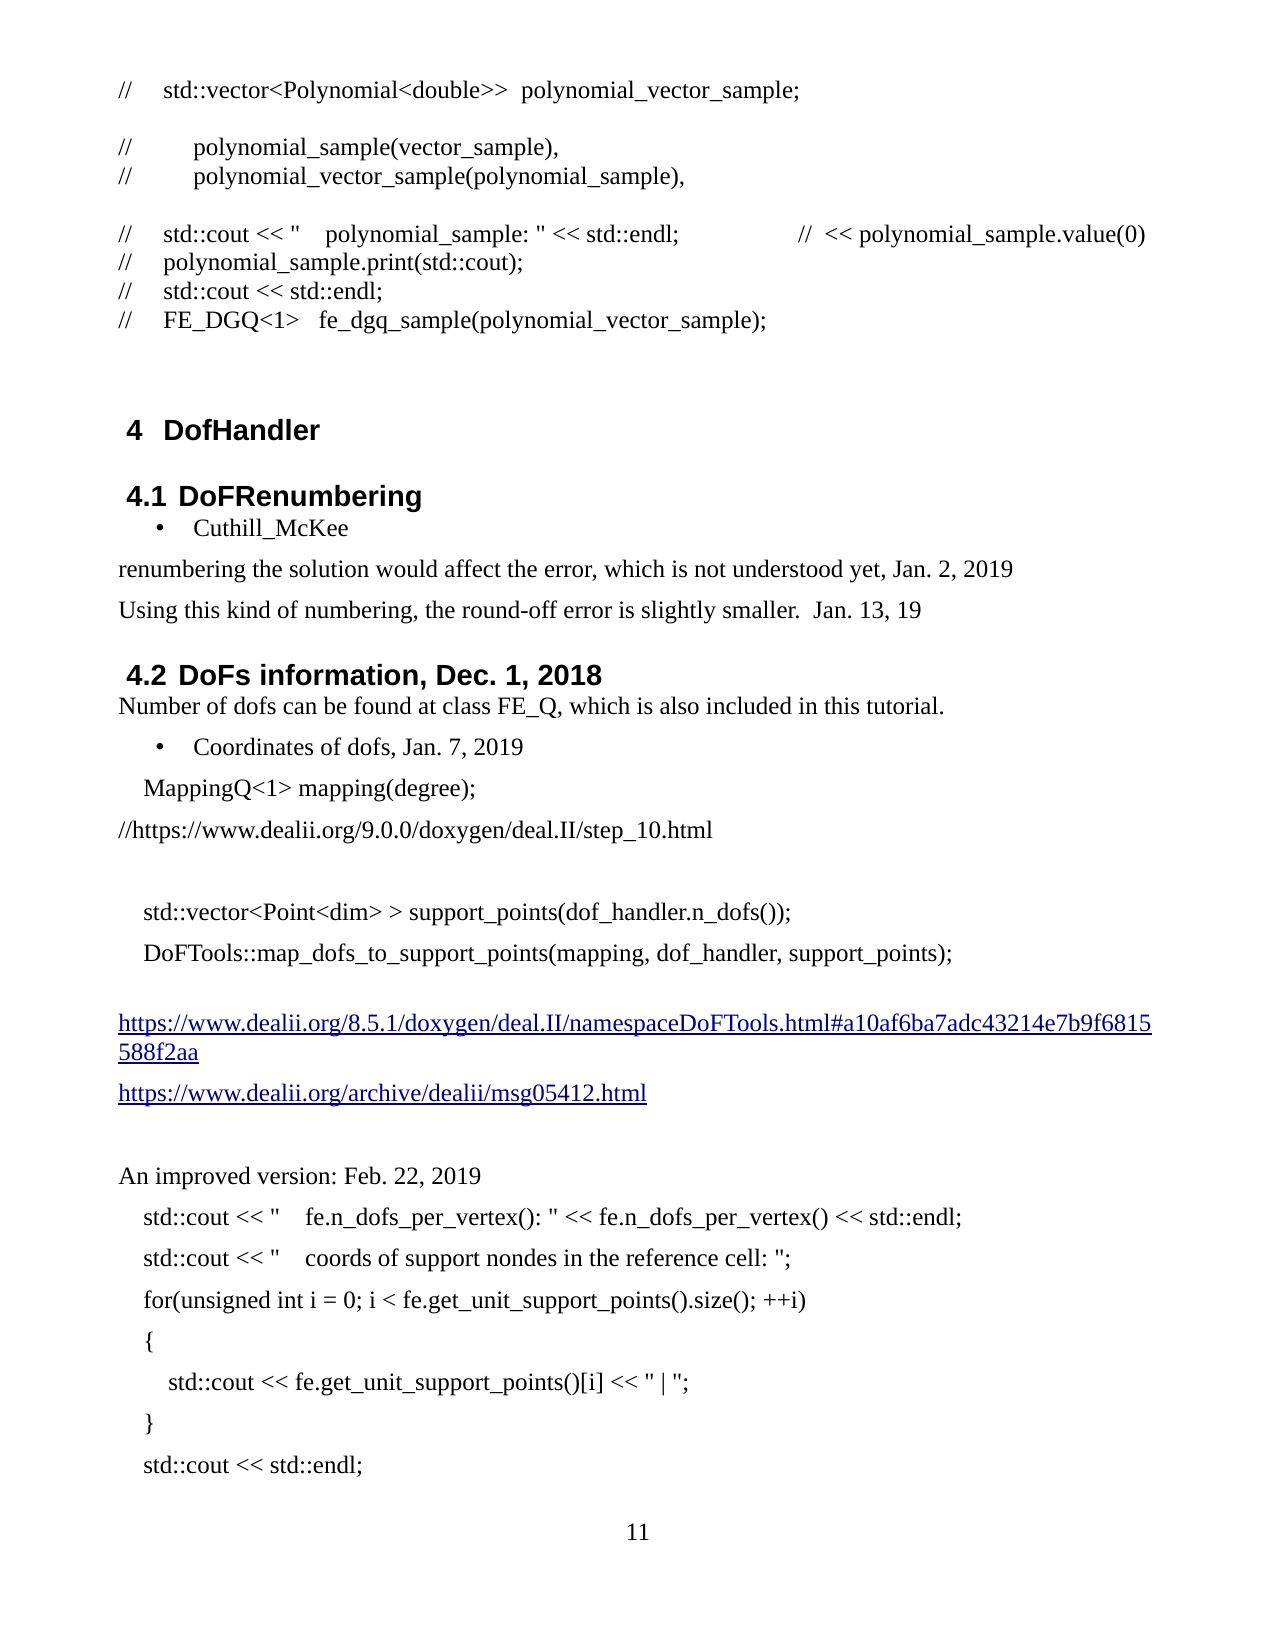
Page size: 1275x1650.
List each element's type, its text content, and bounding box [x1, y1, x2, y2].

text // FE_DGQ<1> fe_dgq_sample(polynomial_vector_sample); [118, 305, 1157, 334]
text std::cout << fe.get_unit_support_points()[i] << " | "; [118, 1367, 1157, 1396]
text // std::cout << std::endl; [118, 276, 1157, 305]
text // polynomial_vector_sample(polynomial_sample), [118, 161, 1157, 190]
text std::cout << std::endl; [118, 1450, 1157, 1478]
subtitle DofHandler [118, 412, 1157, 446]
subtitle DoFs information, Dec. 1, 2018 [118, 657, 1157, 691]
text } [118, 1408, 1157, 1437]
text // std::vector<Polynomial<double>> polynomial_vector_sample; [118, 75, 1157, 104]
text std::vector<Point<dim> > support_points(dof_handler.n_dofs()); [118, 897, 1157, 926]
text DoFTools::map_dofs_to_support_points(mapping, dof_handler, support_points); [118, 938, 1157, 967]
text std::cout << " coords of support nondes in the reference cell: "; [118, 1243, 1157, 1272]
text for(unsigned int i = 0; i < fe.get_unit_support_points().size(); ++i) [118, 1285, 1157, 1313]
list Coordinates of dofs, Jan. 7, 2019 [156, 732, 1157, 761]
text MappingQ<1> mapping(degree); [118, 773, 1157, 802]
text //https://www.dealii.org/9.0.0/doxygen/deal.II/step_10.html [118, 815, 1157, 843]
text // polynomial_sample(vector_sample), [118, 132, 1157, 161]
text // polynomial_sample.print(std::cout); [118, 247, 1157, 276]
text https://www.dealii.org/archive/dealii/msg05412.html [118, 1078, 1157, 1107]
text { [118, 1326, 1157, 1355]
text https://www.dealii.org/8.5.1/doxygen/deal.II/namespaceDoFTools.html#a10af6ba7adc43214e7b9f6815588f2aa [118, 980, 1157, 1066]
text std::cout << " fe.n_dofs_per_vertex(): " << fe.n_dofs_per_vertex() << std::endl; [118, 1202, 1157, 1231]
text renumbering the solution would affect the error, which is not understood yet, Jan. 2, 2019 [118, 554, 1157, 583]
text // std::cout << " polynomial_sample: " << std::endl; // << polynomial_sample.value(0) [118, 219, 1157, 247]
subtitle DoFRenumbering [118, 479, 1157, 513]
text An improved version: Feb. 22, 2019 [118, 1161, 1157, 1190]
list Cuthill_McKee [156, 513, 1157, 542]
text Using this kind of numbering, the round-off error is slightly smaller. Jan. 13, 19 [118, 595, 1157, 624]
text Number of dofs can be found at class FE_Q, which is also included in this tutorial. [118, 691, 1157, 720]
